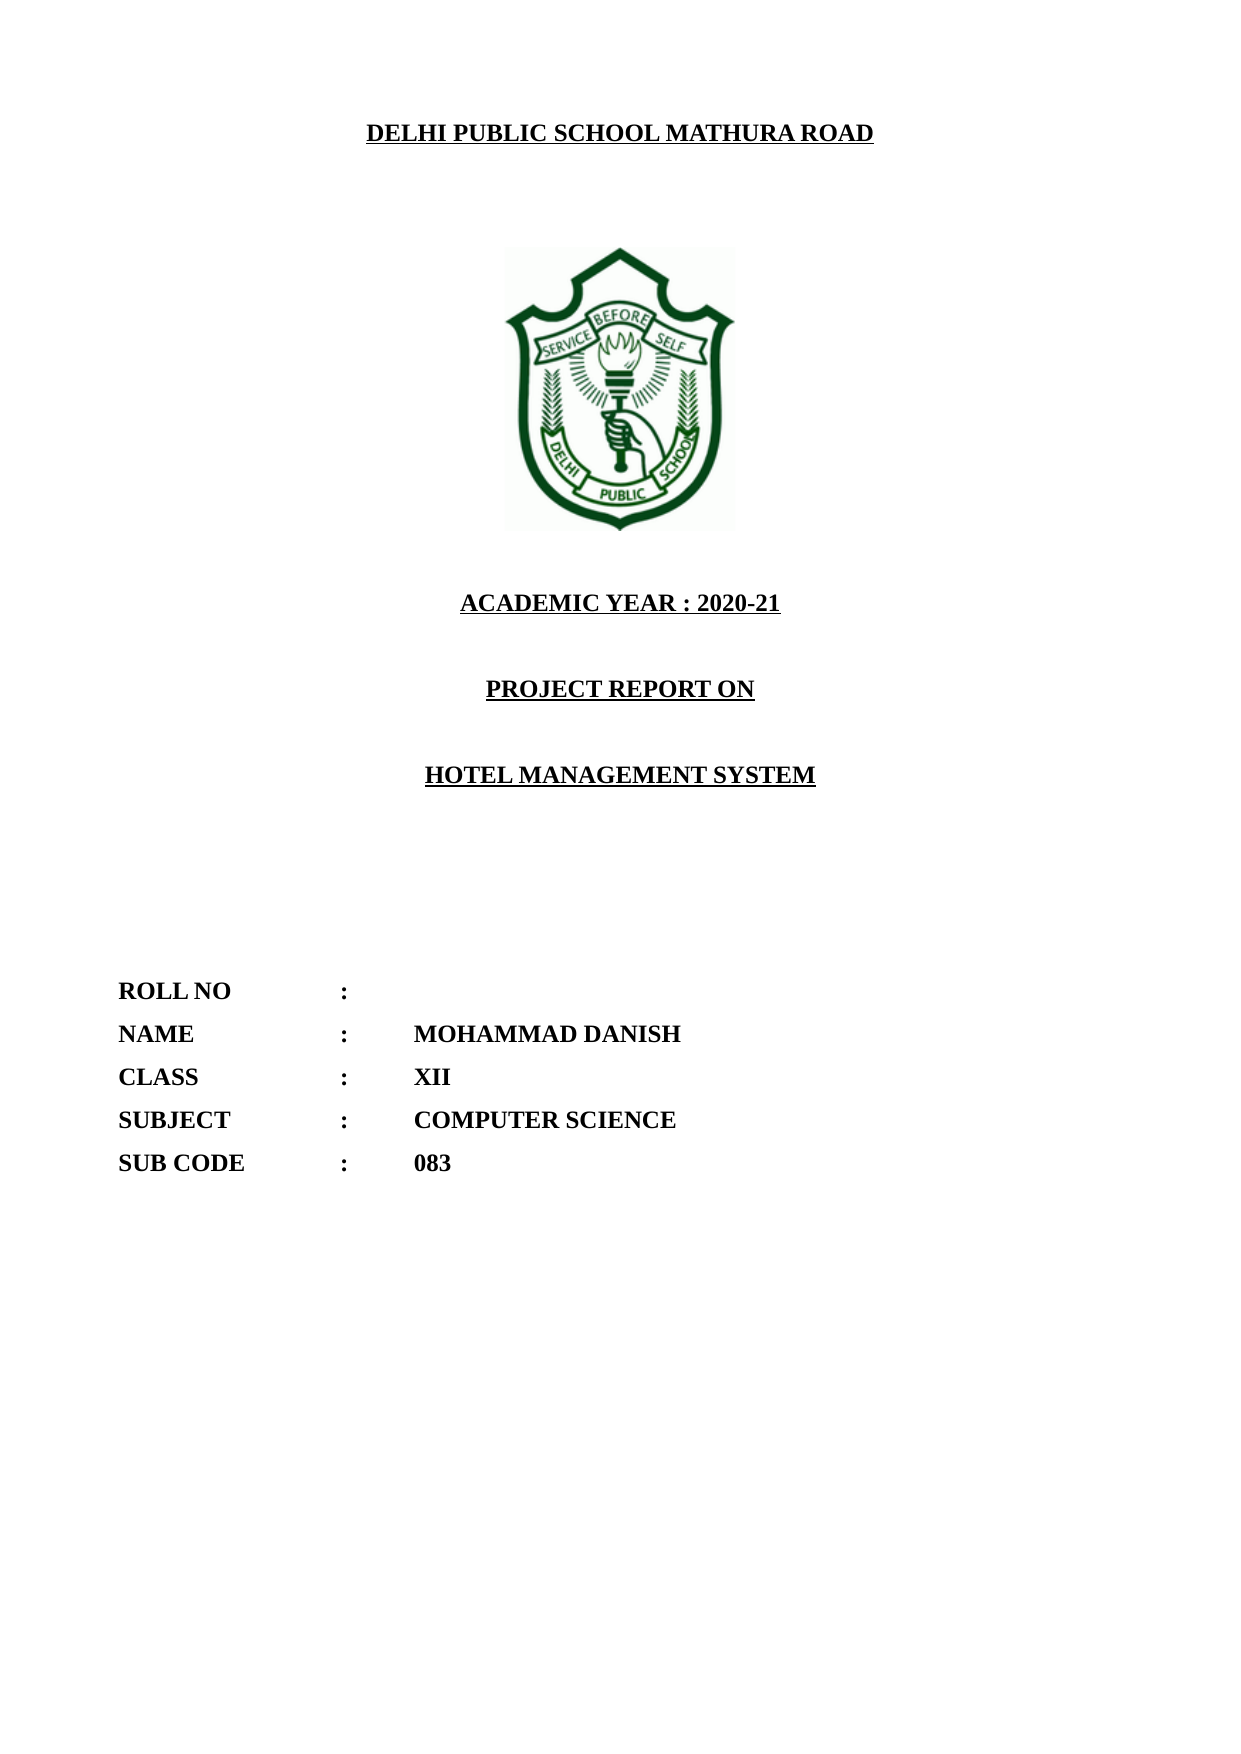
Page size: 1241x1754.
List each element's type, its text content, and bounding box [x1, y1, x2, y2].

text HOTEL MANAGEMENT SYSTEM [118, 760, 1122, 789]
text SUB CODE : 083 [118, 1148, 1122, 1177]
text PROJECT REPORT ON [118, 674, 1122, 703]
text ACADEMIC YEAR : 2020-21 [118, 588, 1122, 617]
text ROLL NO : [118, 976, 1122, 1005]
picture [478, 247, 762, 531]
text NAME : MOHAMMAD DANISH [118, 1019, 1122, 1048]
text CLASS : XII [118, 1062, 1122, 1091]
text SUBJECT : COMPUTER SCIENCE [118, 1105, 1122, 1134]
text DELHI PUBLIC SCHOOL MATHURA ROAD [118, 118, 1122, 147]
